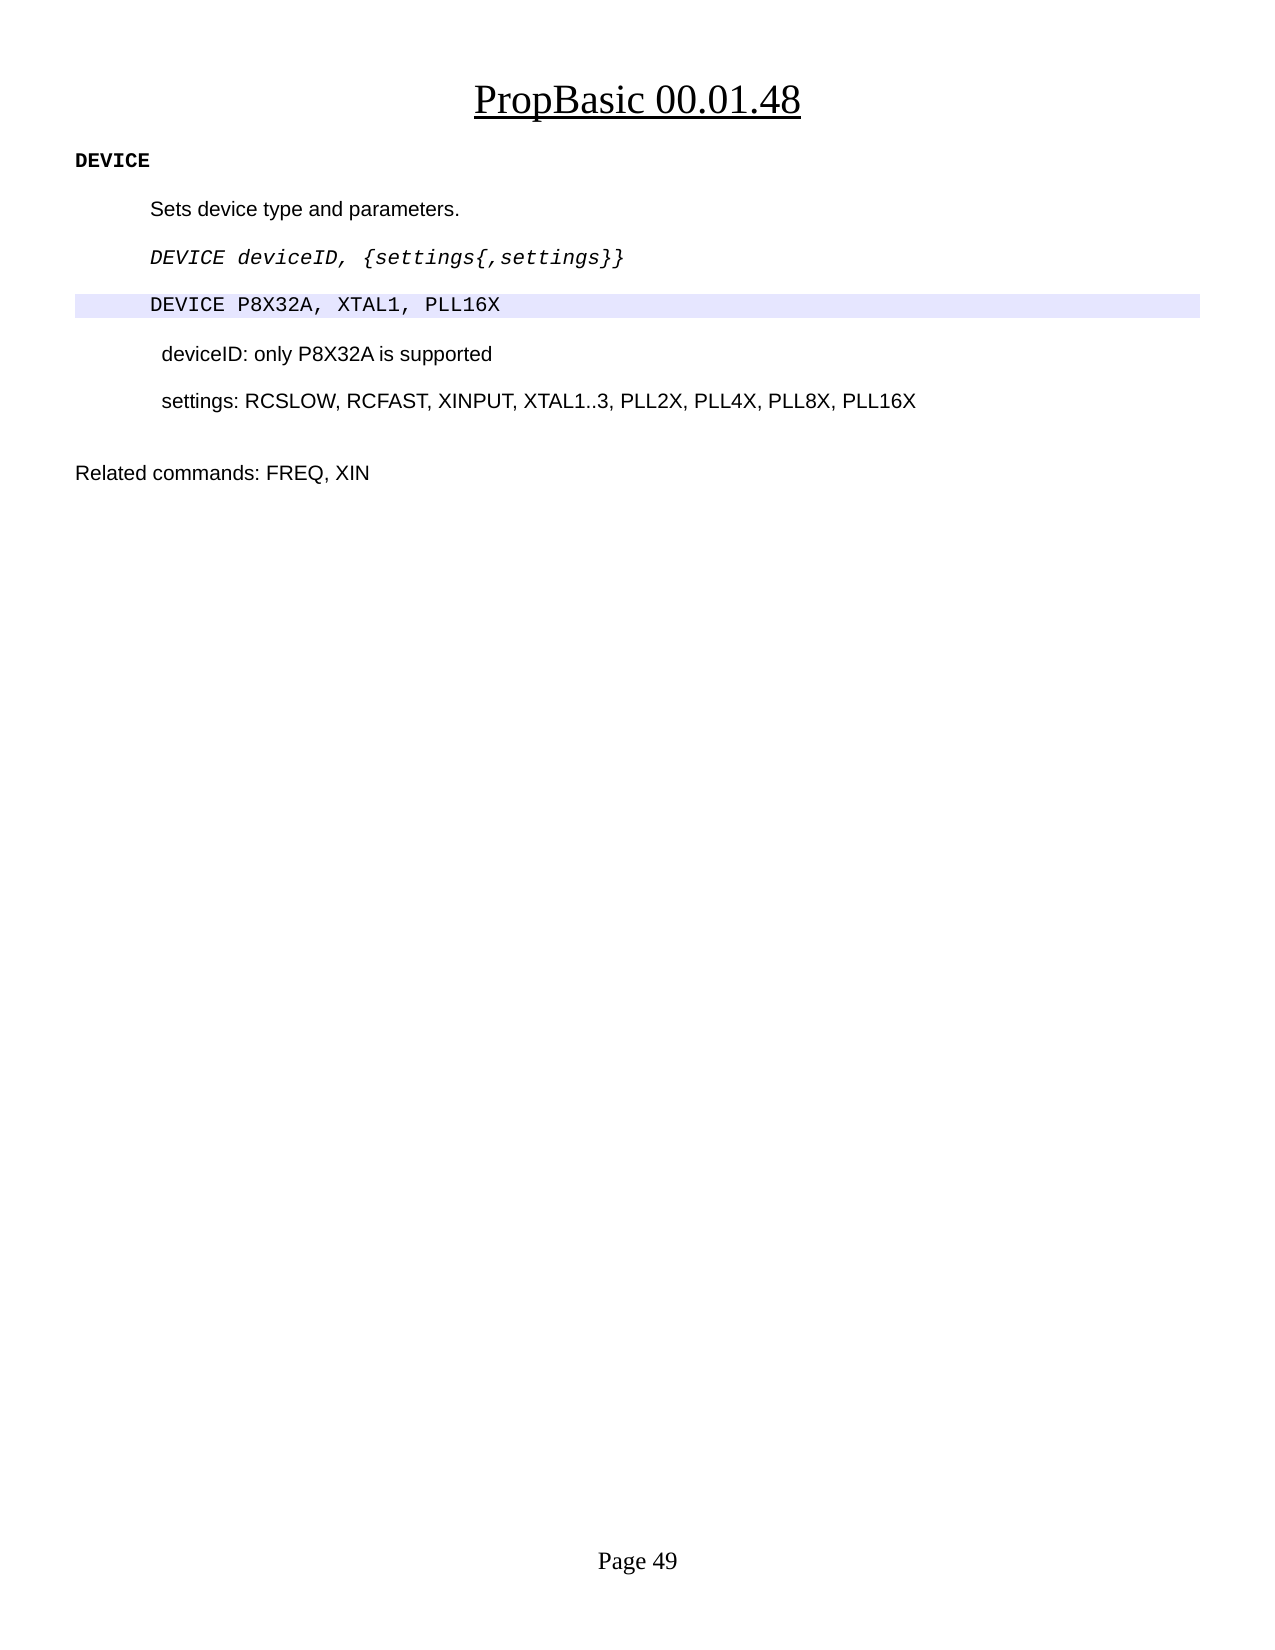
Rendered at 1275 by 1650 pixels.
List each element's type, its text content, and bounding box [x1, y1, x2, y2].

text Related commands: FREQ, XIN [75, 461, 1200, 484]
text settings: RCSLOW, RCFAST, XINPUT, XTAL1..3, PLL2X, PLL4X, PLL8X, PLL16X [75, 389, 1200, 413]
text Sets device type and parameters. [75, 197, 1200, 223]
text deviceID: only P8X32A is supported [75, 341, 1200, 365]
text DEVICE P8X32A, XTAL1, PLL16X [75, 294, 1200, 318]
text DEVICE [75, 150, 1200, 174]
text DEVICE deviceID, {settings{,settings}} [75, 247, 1200, 270]
